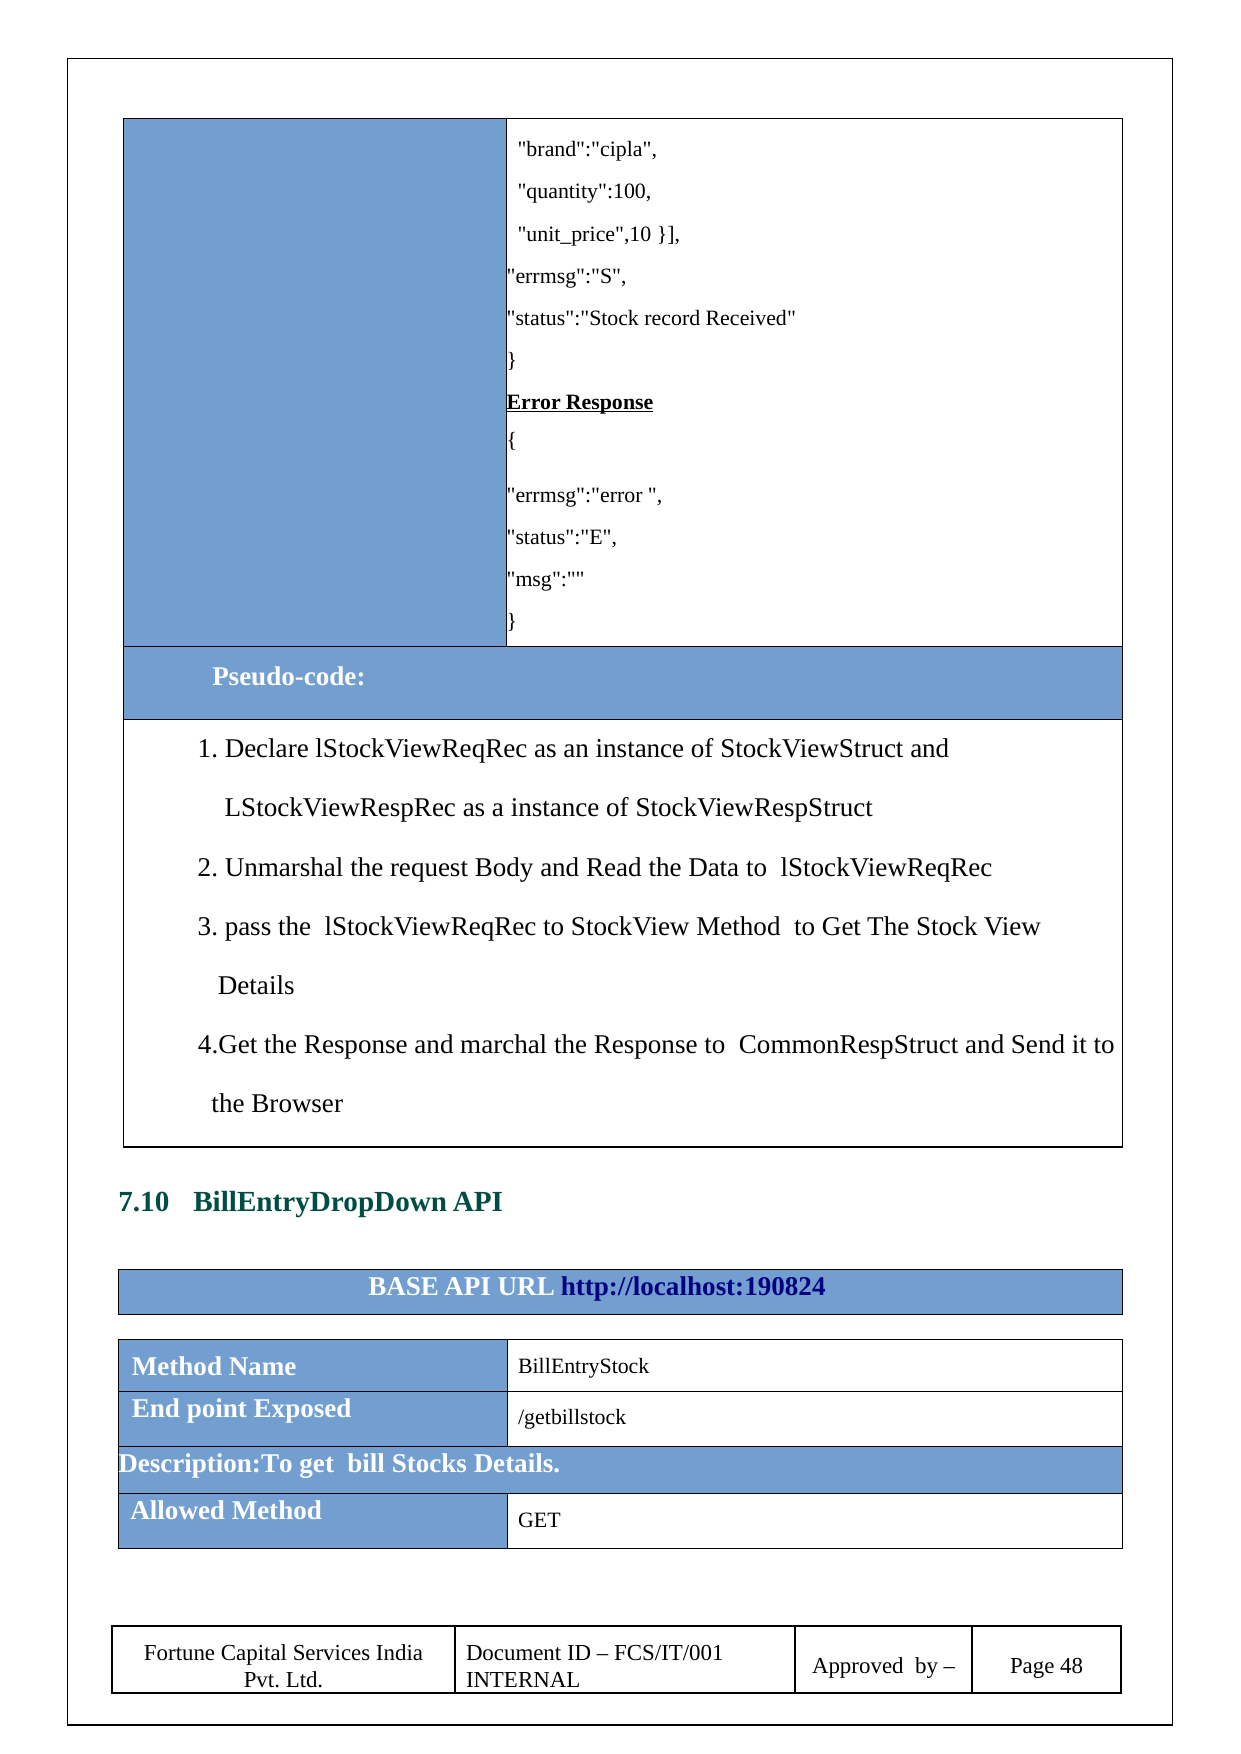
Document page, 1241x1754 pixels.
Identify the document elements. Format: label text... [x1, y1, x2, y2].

table_header Method Name [119, 1340, 507, 1391]
table_header BillEntryStock [508, 1340, 1122, 1391]
table_cell GET [508, 1494, 1122, 1548]
table_cell [124, 119, 506, 646]
table_cell 1. Declare lStockViewReqRec as an instance of StockViewStruct and LStockViewRespRec as a instance of StockViewRespStruct 2. Unmarshal the request Body and Read the Data to lStockViewReqRec 3. pass the lStockViewReqRec to StockView Method to Get The Stock View Details 4.Get the Response and marchal the Response to CommonRespStruct and Send it to the Browser [124, 720, 1122, 1146]
table_cell Pseudo-code: [124, 647, 1122, 719]
table_cell Description:To get bill Stocks Details. [119, 1447, 1122, 1493]
table_cell End point Exposed [119, 1392, 507, 1446]
table_cell /getbillstock [508, 1392, 1122, 1446]
table_cell Allowed Method [119, 1494, 507, 1548]
table_cell "brand":"cipla", "quantity":100, "unit_price",10 }], "errmsg":"S", "status":"Stock record Received" } Error Response { "errmsg":"error ", "status":"E", "msg":"" } [507, 119, 1122, 646]
list 7.10 BillEntryDropDown API [118, 1184, 1122, 1218]
table_header BASE API URL http://localhost:190824 [119, 1270, 1122, 1314]
